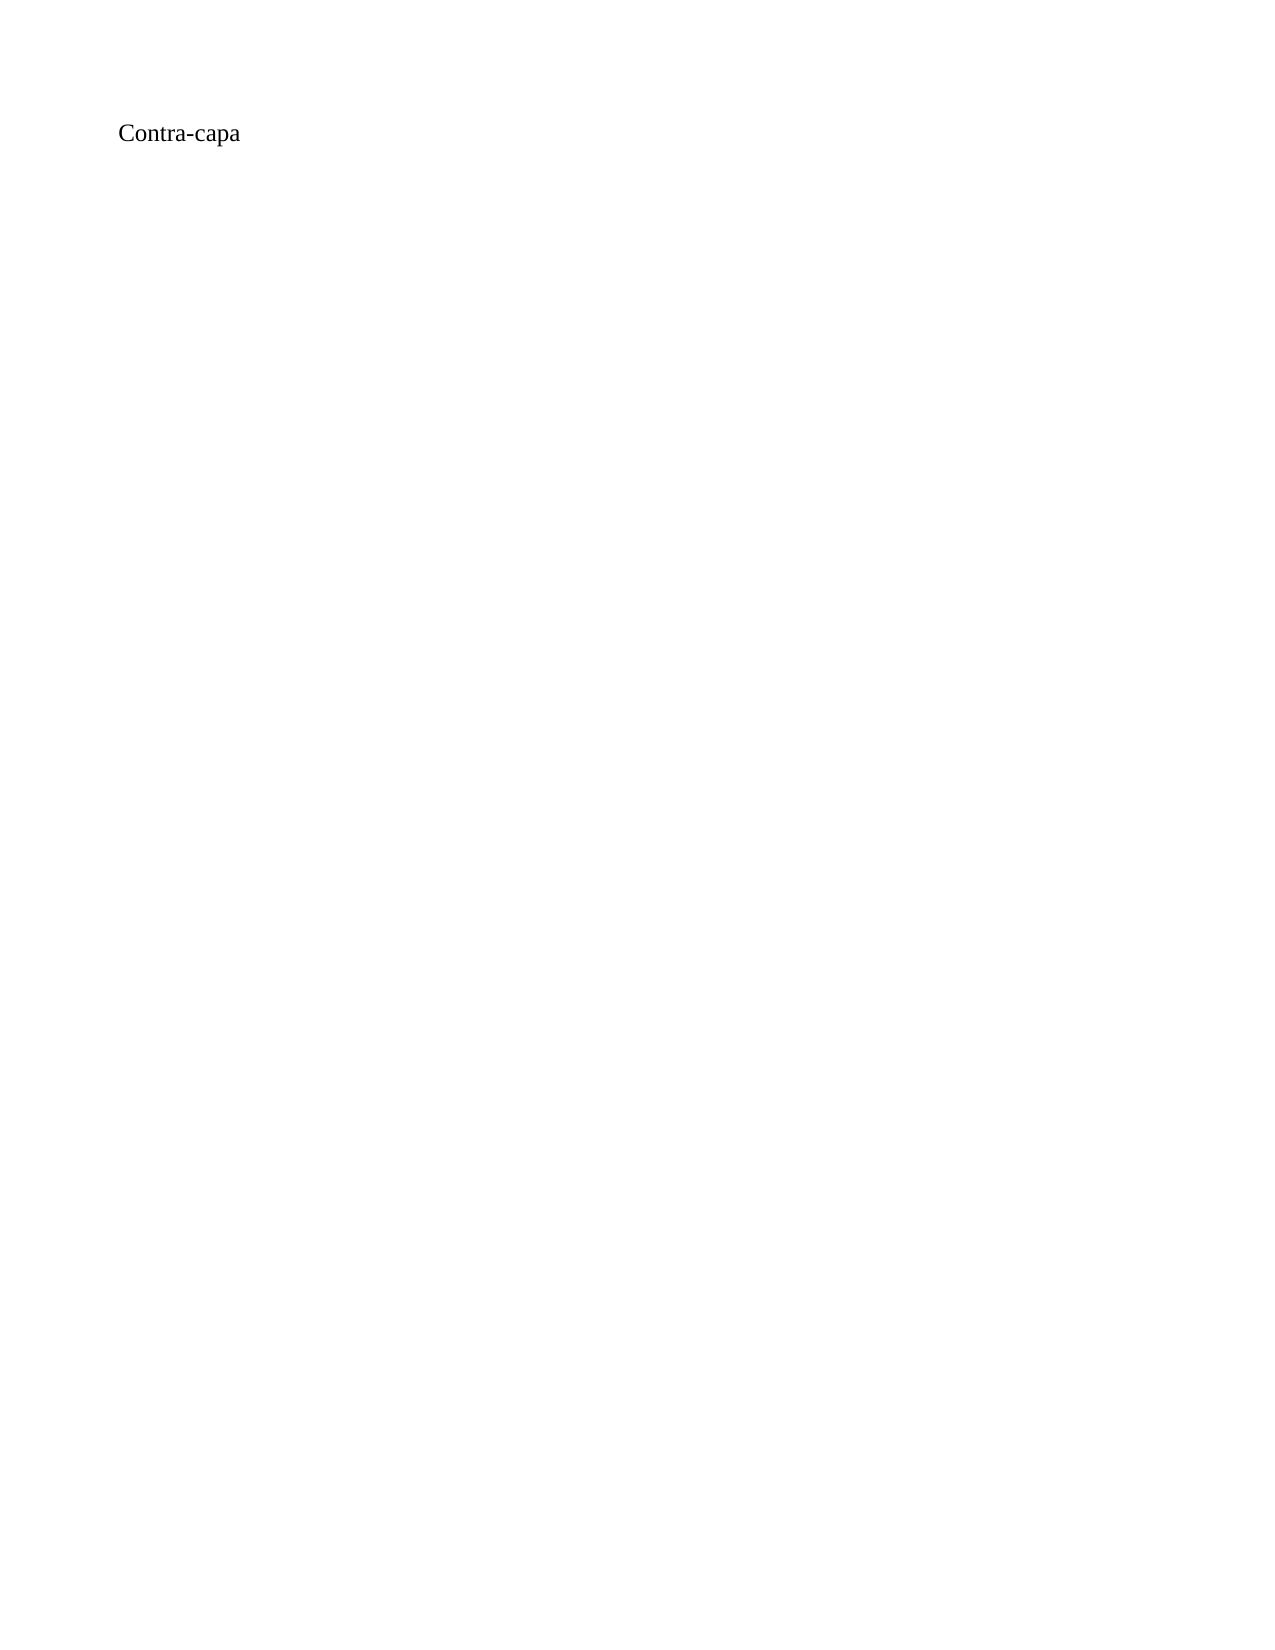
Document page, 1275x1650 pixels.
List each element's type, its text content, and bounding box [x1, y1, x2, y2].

text Contra-capa [118, 118, 1157, 147]
